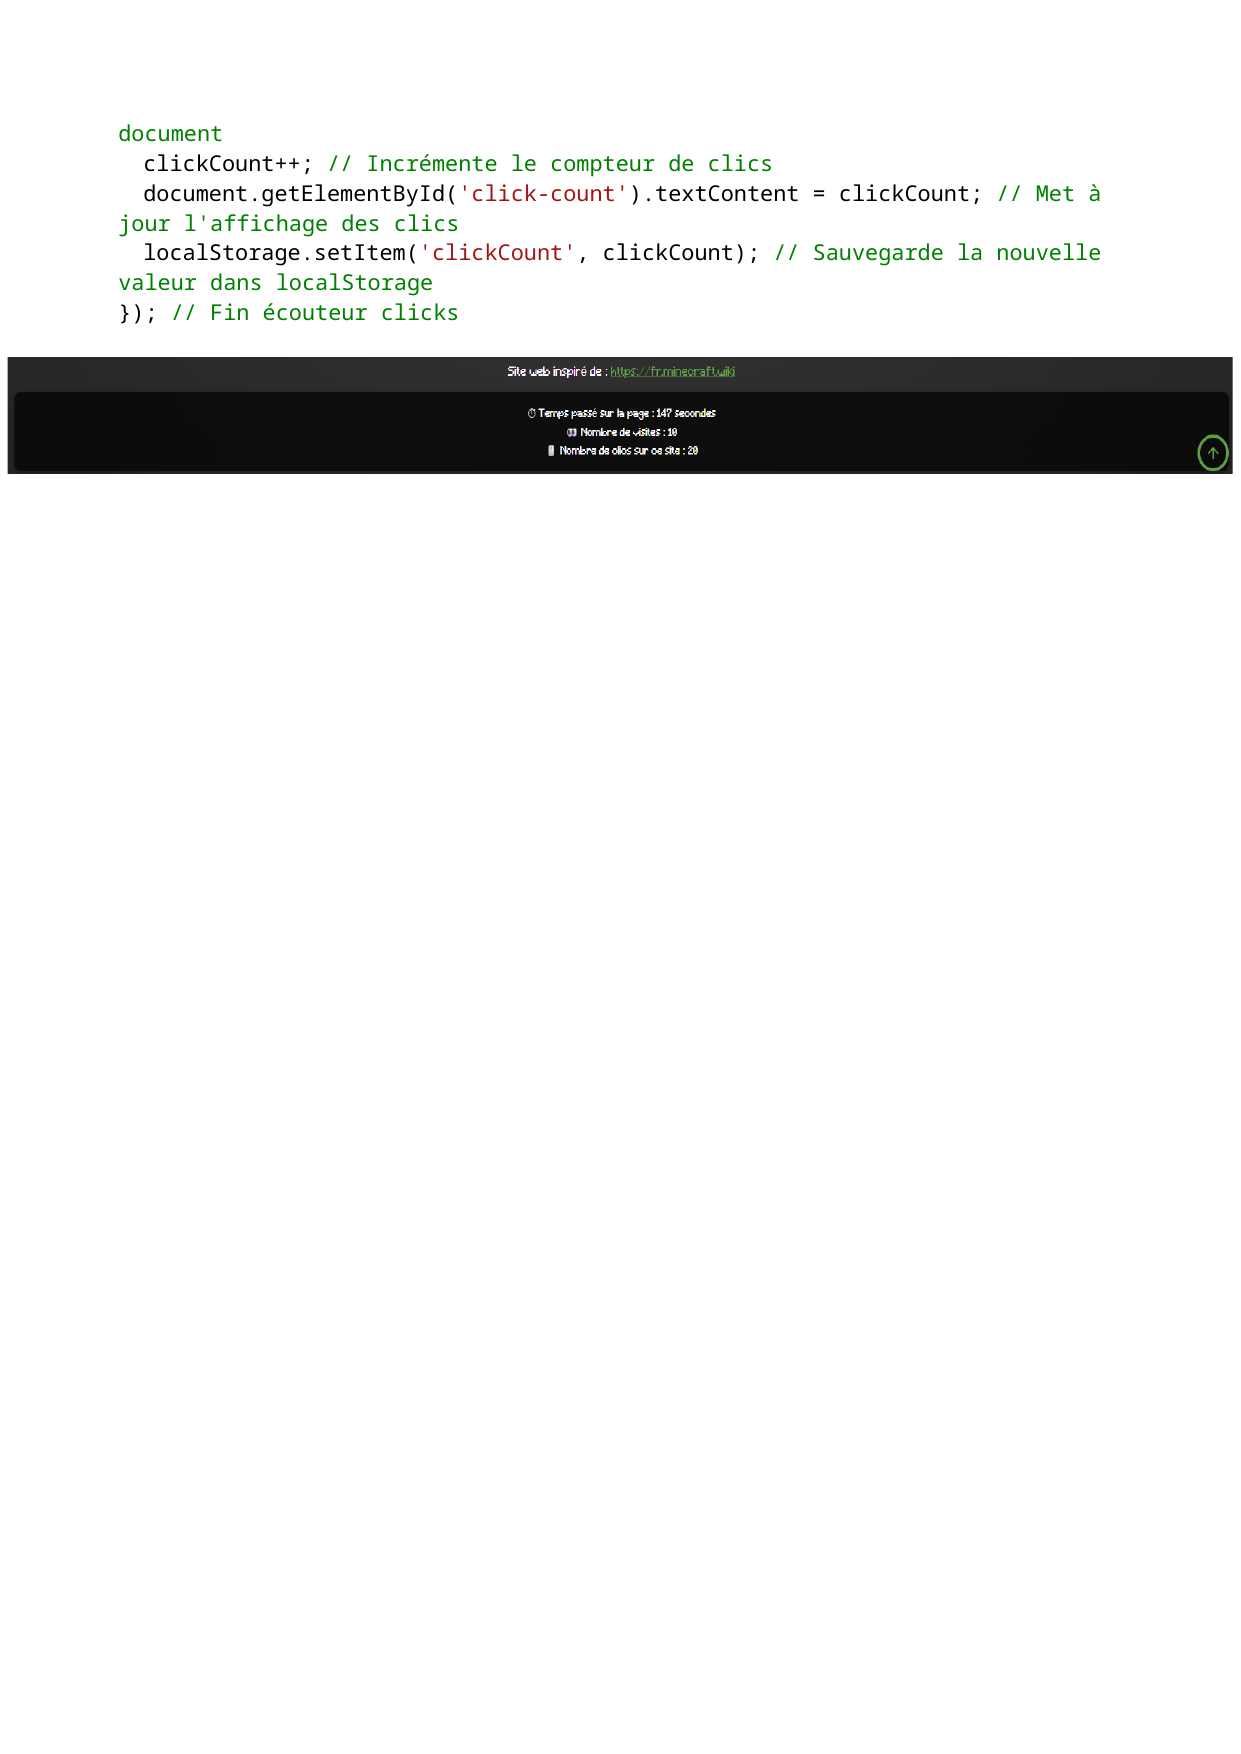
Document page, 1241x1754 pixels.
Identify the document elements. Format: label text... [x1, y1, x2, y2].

text clickCount++; // Incrémente le compteur de clics [118, 148, 1122, 178]
picture [7, 357, 1233, 474]
text document.getElementById('click-count').textContent = clickCount; // Met à jour l'affichage des clics [118, 178, 1122, 237]
text }); // Fin écouteur clicks [118, 297, 1122, 327]
text localStorage.setItem('clickCount', clickCount); // Sauvegarde la nouvelle valeur dans localStorage [118, 237, 1122, 297]
text document [118, 118, 1122, 148]
